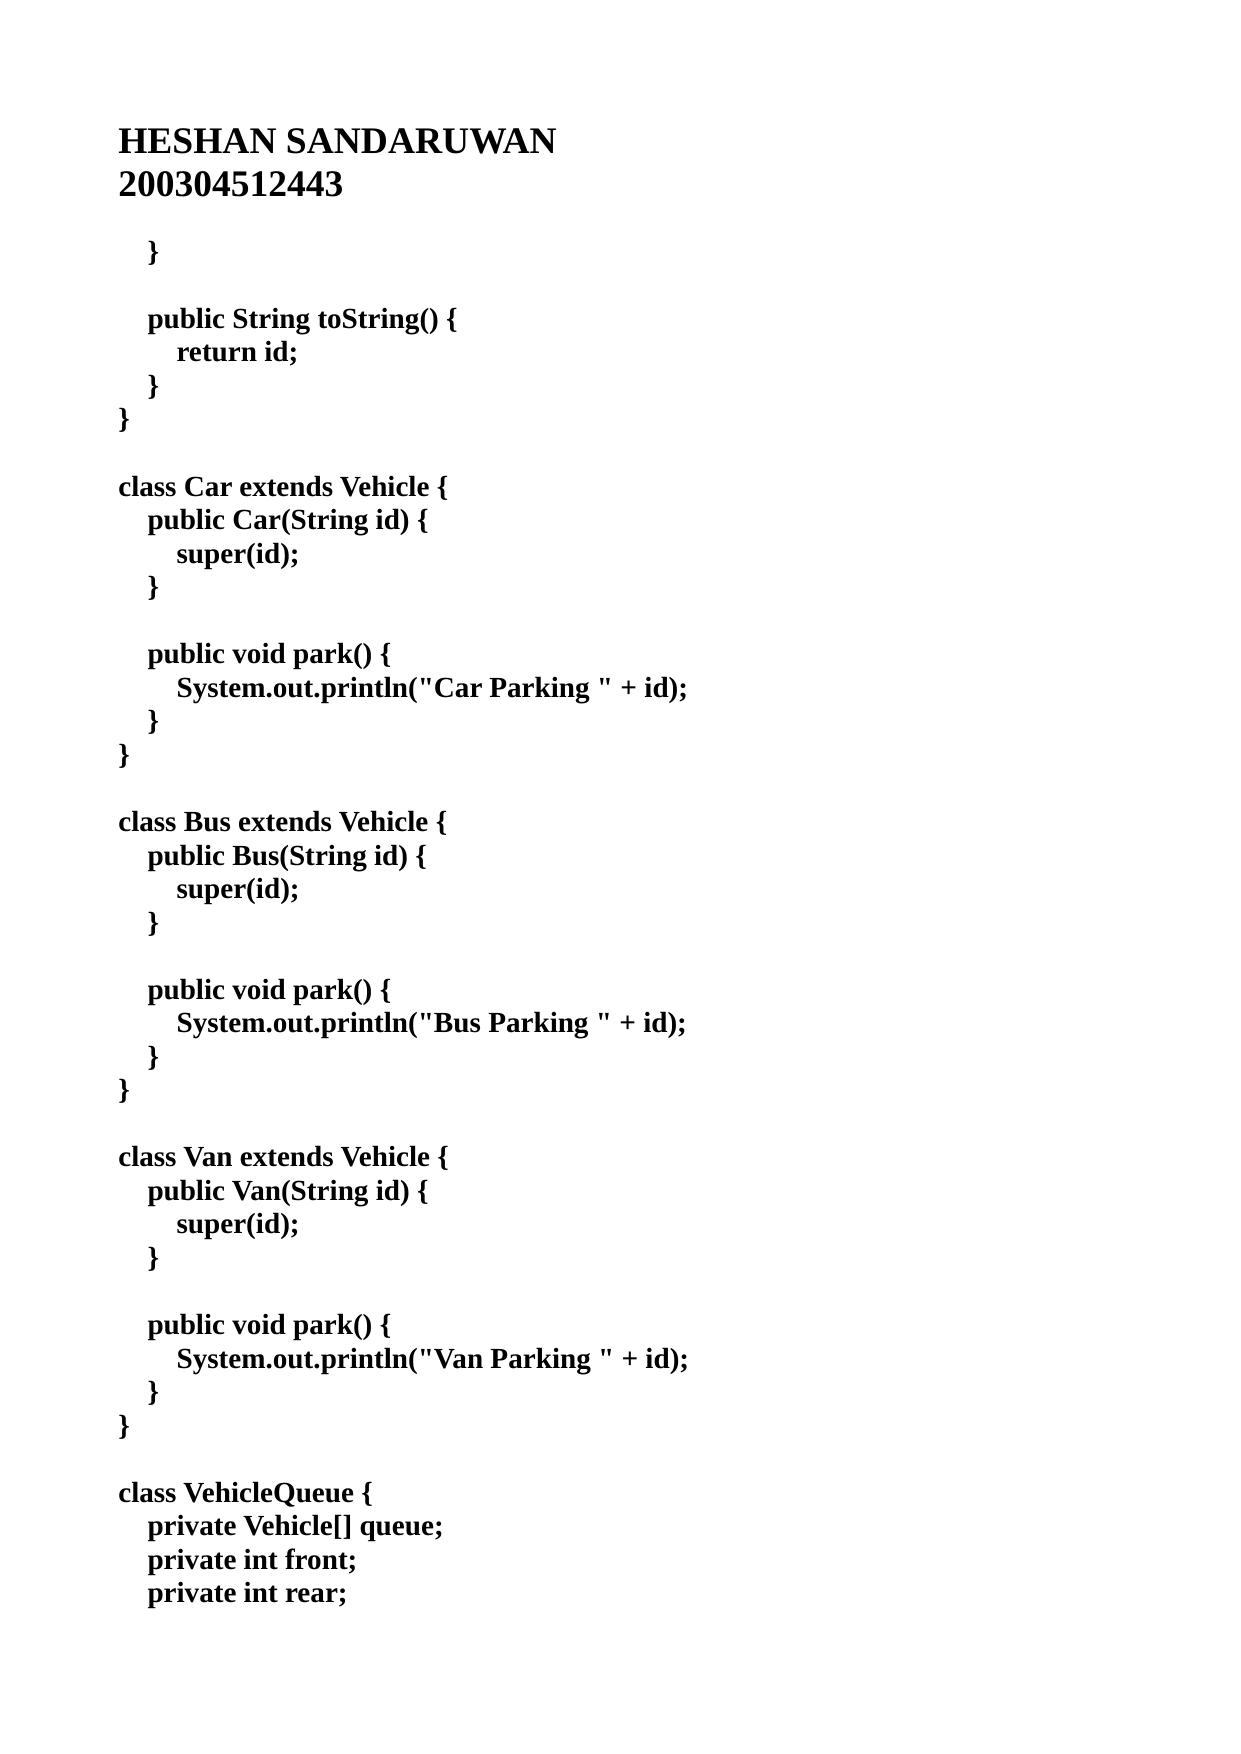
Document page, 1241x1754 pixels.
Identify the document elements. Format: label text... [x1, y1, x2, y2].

text super(id); [118, 871, 1122, 905]
text System.out.println("Bus Parking " + id); [118, 1005, 1122, 1039]
text public Bus(String id) { [118, 838, 1122, 871]
text public String toString() { [118, 301, 1122, 334]
text } [118, 1374, 1122, 1408]
text public Car(String id) { [118, 502, 1122, 536]
text } [118, 905, 1122, 938]
text System.out.println("Car Parking " + id); [118, 670, 1122, 703]
text public void park() { [118, 1307, 1122, 1341]
text public void park() { [118, 972, 1122, 1005]
text class Bus extends Vehicle { [118, 804, 1122, 838]
text } [118, 234, 1122, 267]
text super(id); [118, 536, 1122, 569]
text private Vehicle[] queue; [118, 1508, 1122, 1542]
text class VehicleQueue { [118, 1475, 1122, 1508]
text super(id); [118, 1207, 1122, 1240]
text } [118, 1408, 1122, 1441]
text } [118, 703, 1122, 737]
text } [118, 402, 1122, 435]
text private int front; [118, 1542, 1122, 1576]
text class Van extends Vehicle { [118, 1139, 1122, 1173]
text System.out.println("Van Parking " + id); [118, 1341, 1122, 1374]
text private int rear; [118, 1576, 1122, 1609]
text class Car extends Vehicle { [118, 469, 1122, 502]
text } [118, 1039, 1122, 1072]
text public void park() { [118, 636, 1122, 670]
text } [118, 1240, 1122, 1274]
text } [118, 569, 1122, 603]
text } [118, 737, 1122, 771]
text public Van(String id) { [118, 1173, 1122, 1207]
text return id; [118, 334, 1122, 368]
text } [118, 1072, 1122, 1106]
text } [118, 368, 1122, 402]
